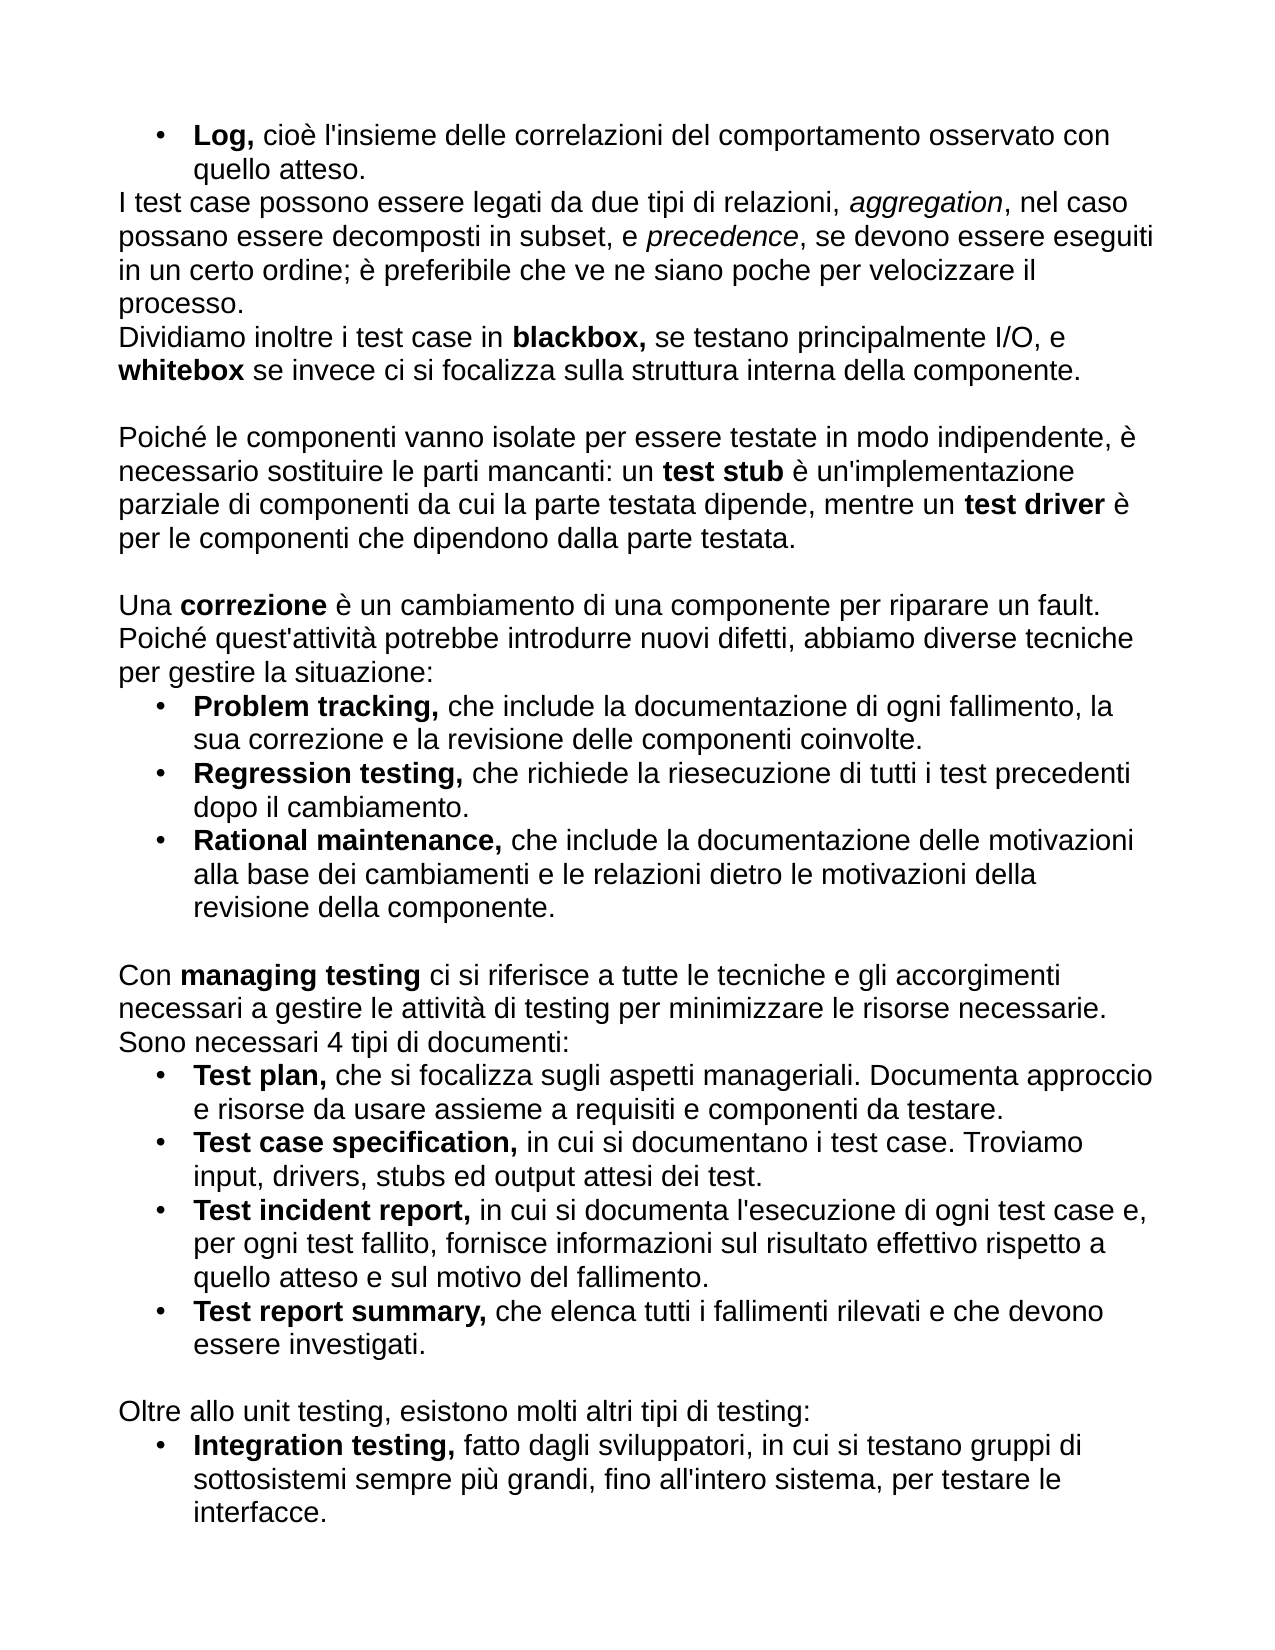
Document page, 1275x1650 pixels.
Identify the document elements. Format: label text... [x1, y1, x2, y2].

list Test incident report, in cui si documenta l'esecuzione di ogni test case e, per ogni test fallito, fornisce informazioni sul risultato effettivo rispetto a quello atteso e sul motivo del fallimento. [156, 1193, 1157, 1293]
list Problem tracking, che include la documentazione di ogni fallimento, la sua correzione e la revisione delle componenti coinvolte. [156, 688, 1157, 756]
list Log, cioè l'insieme delle correlazioni del comportamento osservato con quello atteso. [156, 118, 1157, 185]
text Oltre allo unit testing, esistono molti altri tipi di testing: [118, 1394, 1157, 1428]
list Regression testing, che richiede la riesecuzione di tutti i test precedenti dopo il cambiamento. [156, 756, 1157, 823]
list Test report summary, che elenca tutti i fallimenti rilevati e che devono essere investigati. [156, 1293, 1157, 1361]
list Integration testing, fatto dagli sviluppatori, in cui si testano gruppi di sottosistemi sempre più grandi, fino all'intero sistema, per testare le interfacce. [156, 1428, 1157, 1529]
list Rational maintenance, che include la documentazione delle motivazioni alla base dei cambiamenti e le relazioni dietro le motivazioni della revisione della componente. [156, 823, 1157, 924]
text Poiché le componenti vanno isolate per essere testate in modo indipendente, è necessario sostituire le parti mancanti: un test stub è un'implementazione parziale di componenti da cui la parte testata dipende, mentre un test driver è per le componenti che dipendono dalla parte testata. [118, 420, 1157, 554]
list Test plan, che si focalizza sugli aspetti manageriali. Documenta approccio e risorse da usare assieme a requisiti e componenti da testare. [156, 1058, 1157, 1125]
list Test case specification, in cui si documentano i test case. Troviamo input, drivers, stubs ed output attesi dei test. [156, 1125, 1157, 1193]
text I test case possono essere legati da due tipi di relazioni, aggregation, nel caso possano essere decomposti in subset, e precedence, se devono essere eseguiti in un certo ordine; è preferibile che ve ne siano poche per velocizzare il processo. [118, 185, 1157, 319]
text Dividiamo inoltre i test case in blackbox, se testano principalmente I/O, e whitebox se invece ci si focalizza sulla struttura interna della componente. [118, 319, 1157, 387]
text Con managing testing ci si riferisce a tutte le tecniche e gli accorgimenti necessari a gestire le attività di testing per minimizzare le risorse necessarie. Sono necessari 4 tipi di documenti: [118, 957, 1157, 1058]
text Una correzione è un cambiamento di una componente per riparare un fault. Poiché quest'attività potrebbe introdurre nuovi difetti, abbiamo diverse tecniche per gestire la situazione: [118, 588, 1157, 688]
